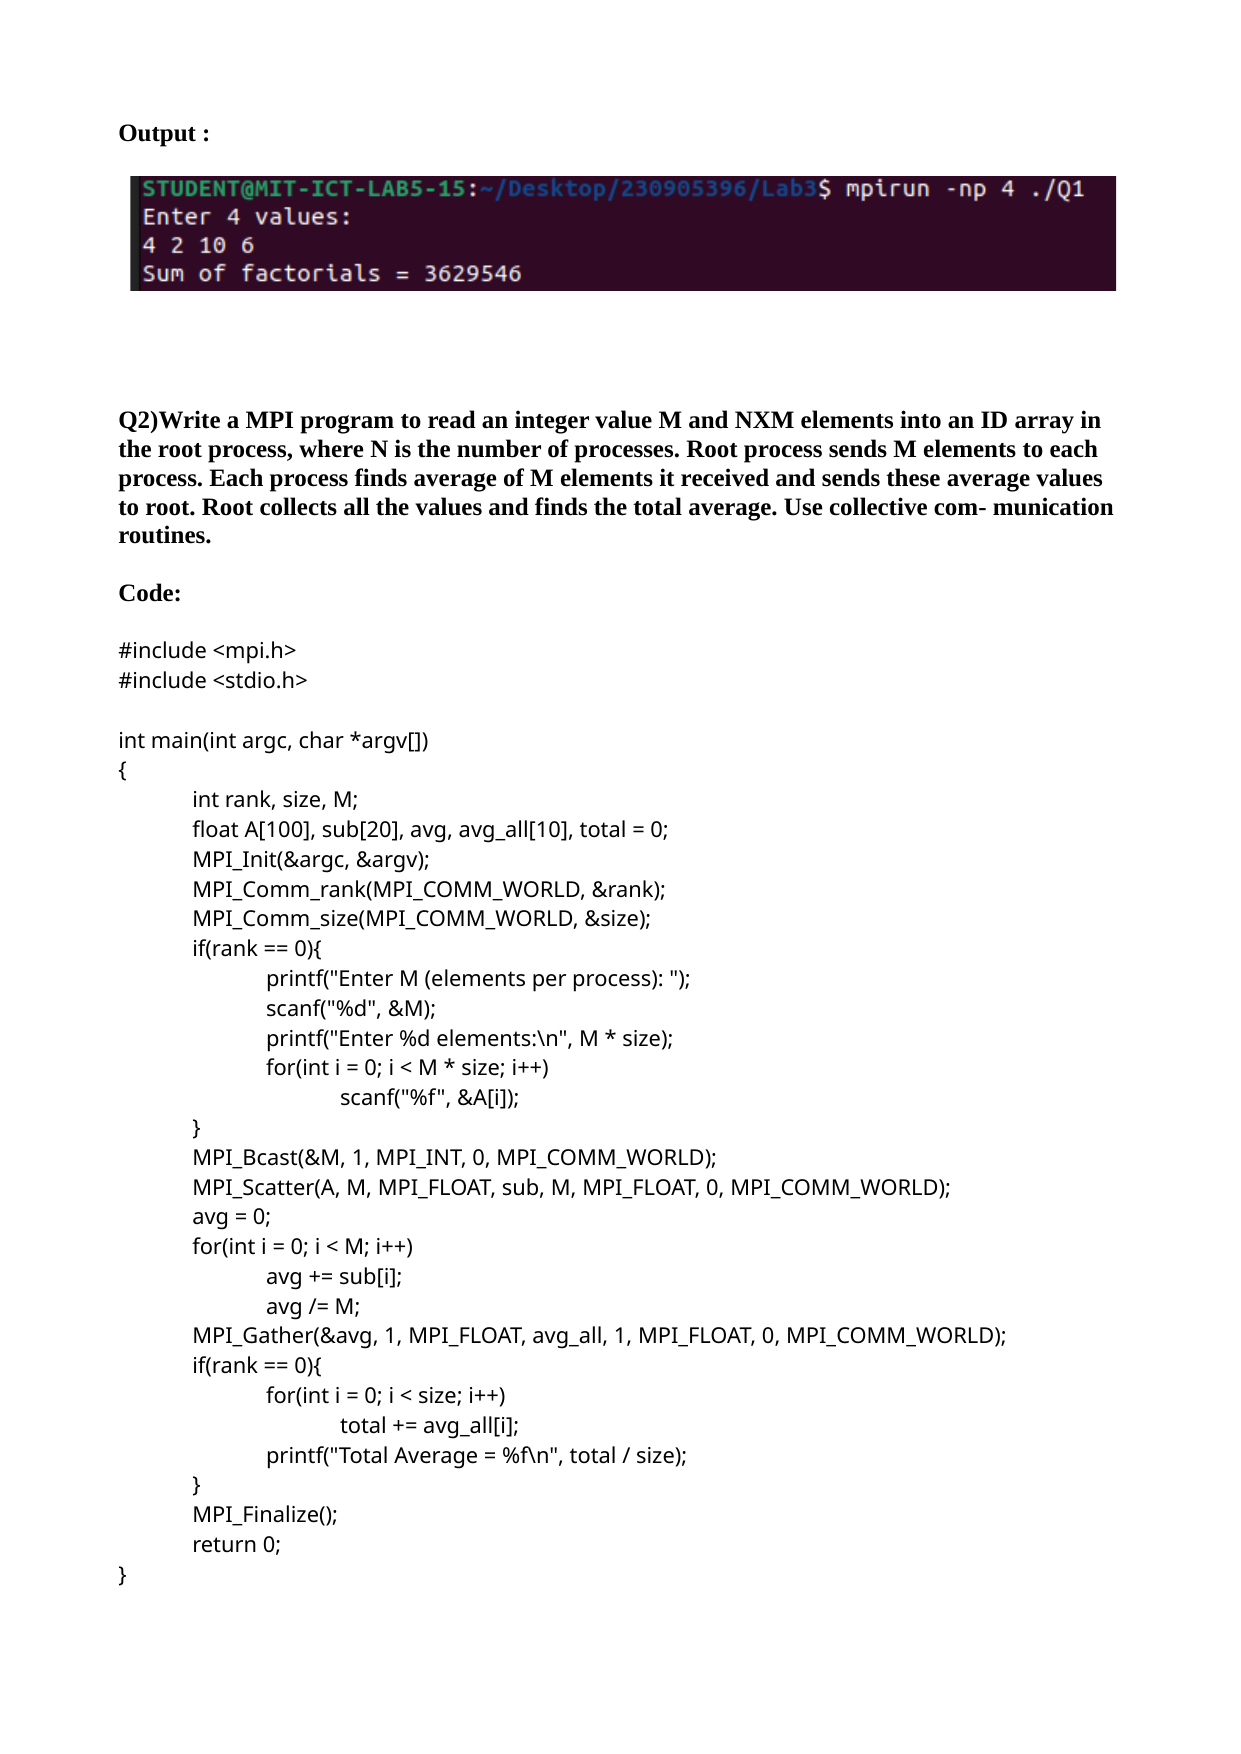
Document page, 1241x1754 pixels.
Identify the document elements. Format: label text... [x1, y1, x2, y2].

text MPI_Comm_rank(MPI_COMM_WORLD, &rank); [118, 874, 1122, 903]
text MPI_Gather(&avg, 1, MPI_FLOAT, avg_all, 1, MPI_FLOAT, 0, MPI_COMM_WORLD); [118, 1321, 1122, 1350]
text scanf("%f", &A[i]); [118, 1082, 1122, 1112]
text return 0; [118, 1529, 1122, 1559]
text } [118, 1559, 1122, 1589]
picture [130, 176, 1117, 291]
text { [118, 754, 1122, 784]
text if(rank == 0){ [118, 1350, 1122, 1380]
text float A[100], sub[20], avg, avg_all[10], total = 0; [118, 814, 1122, 844]
text printf("Enter %d elements:\n", M * size); [118, 1023, 1122, 1052]
text int rank, size, M; [118, 784, 1122, 814]
text #include <mpi.h> [118, 635, 1122, 665]
text MPI_Finalize(); [118, 1499, 1122, 1529]
text printf("Enter M (elements per process): "); [118, 963, 1122, 993]
text for(int i = 0; i < M * size; i++) [118, 1052, 1122, 1082]
text Q2)Write a MPI program to read an integer value M and NXM elements into an ID array in the root process, where N is the number of processes. Root process sends M elements to each process. Each process finds average of M elements it received and sends these average values to root. Root collects all the values and finds the total average. Use collective com- munication routines. Code: [118, 405, 1122, 635]
text for(int i = 0; i < M; i++) [118, 1231, 1122, 1261]
text MPI_Comm_size(MPI_COMM_WORLD, &size); [118, 903, 1122, 933]
text } [118, 1469, 1122, 1499]
text int main(int argc, char *argv[]) [118, 725, 1122, 754]
text MPI_Bcast(&M, 1, MPI_INT, 0, MPI_COMM_WORLD); [118, 1142, 1122, 1172]
text avg /= M; [118, 1291, 1122, 1321]
text scanf("%d", &M); [118, 993, 1122, 1023]
text printf("Total Average = %f\n", total / size); [118, 1440, 1122, 1469]
text #include <stdio.h> [118, 665, 1122, 695]
text } [118, 1112, 1122, 1142]
text Output : [118, 118, 1122, 319]
text avg = 0; [118, 1201, 1122, 1231]
text if(rank == 0){ [118, 933, 1122, 963]
text total += avg_all[i]; [118, 1410, 1122, 1440]
text MPI_Init(&argc, &argv); [118, 844, 1122, 874]
text MPI_Scatter(A, M, MPI_FLOAT, sub, M, MPI_FLOAT, 0, MPI_COMM_WORLD); [118, 1172, 1122, 1201]
text for(int i = 0; i < size; i++) [118, 1380, 1122, 1410]
text avg += sub[i]; [118, 1261, 1122, 1291]
